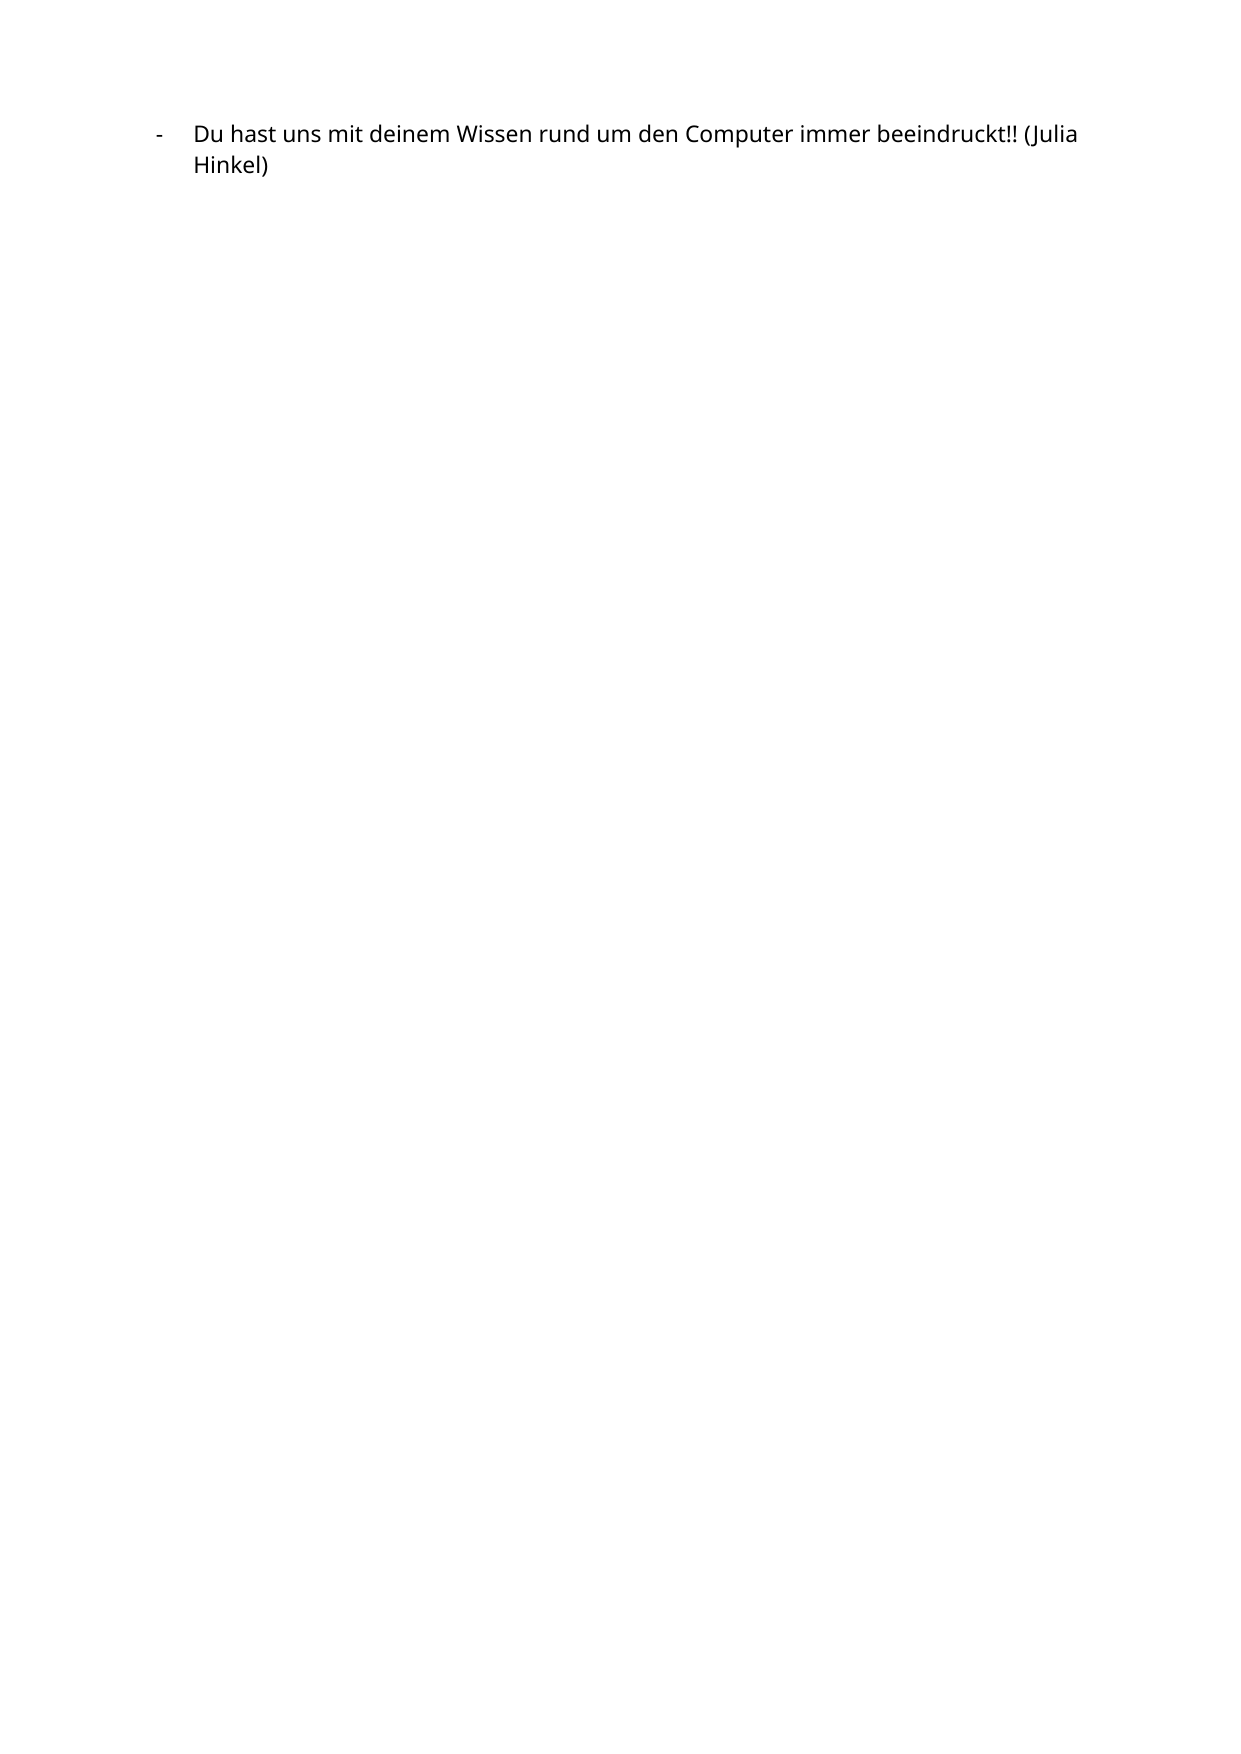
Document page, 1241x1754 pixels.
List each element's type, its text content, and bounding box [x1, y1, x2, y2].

list Du hast uns mit deinem Wissen rund um den Computer immer beeindruckt!! (Julia Hinkel) [156, 118, 1122, 181]
